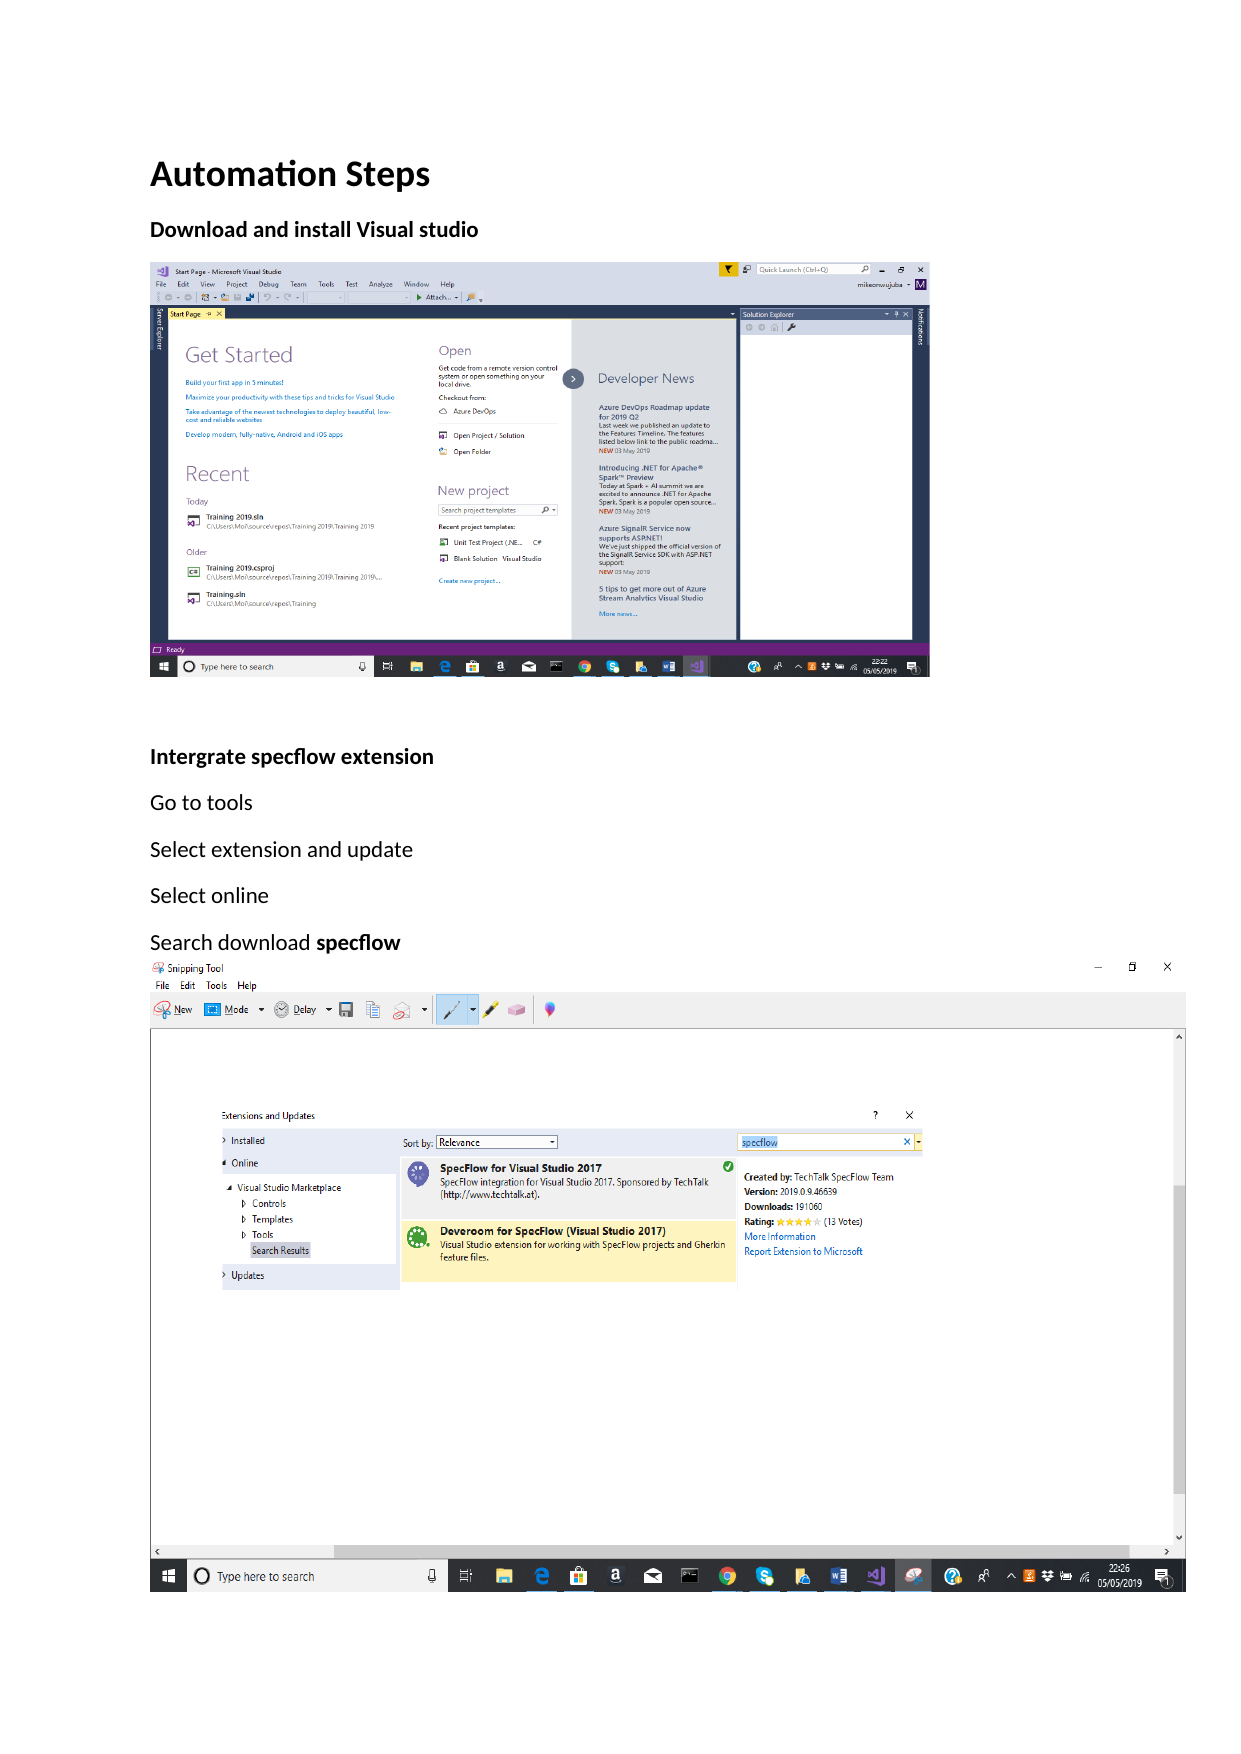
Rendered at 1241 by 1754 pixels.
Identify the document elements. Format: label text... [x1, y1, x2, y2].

text Select online [150, 882, 1090, 909]
text Go to tools [150, 788, 1090, 816]
text Select extension and update [150, 835, 1090, 863]
text Automation Steps [150, 150, 1090, 196]
text Intergrate specflow extension [150, 742, 1090, 770]
text Download and install Visual studio [150, 216, 1090, 244]
text Search download specflow [150, 928, 1090, 958]
